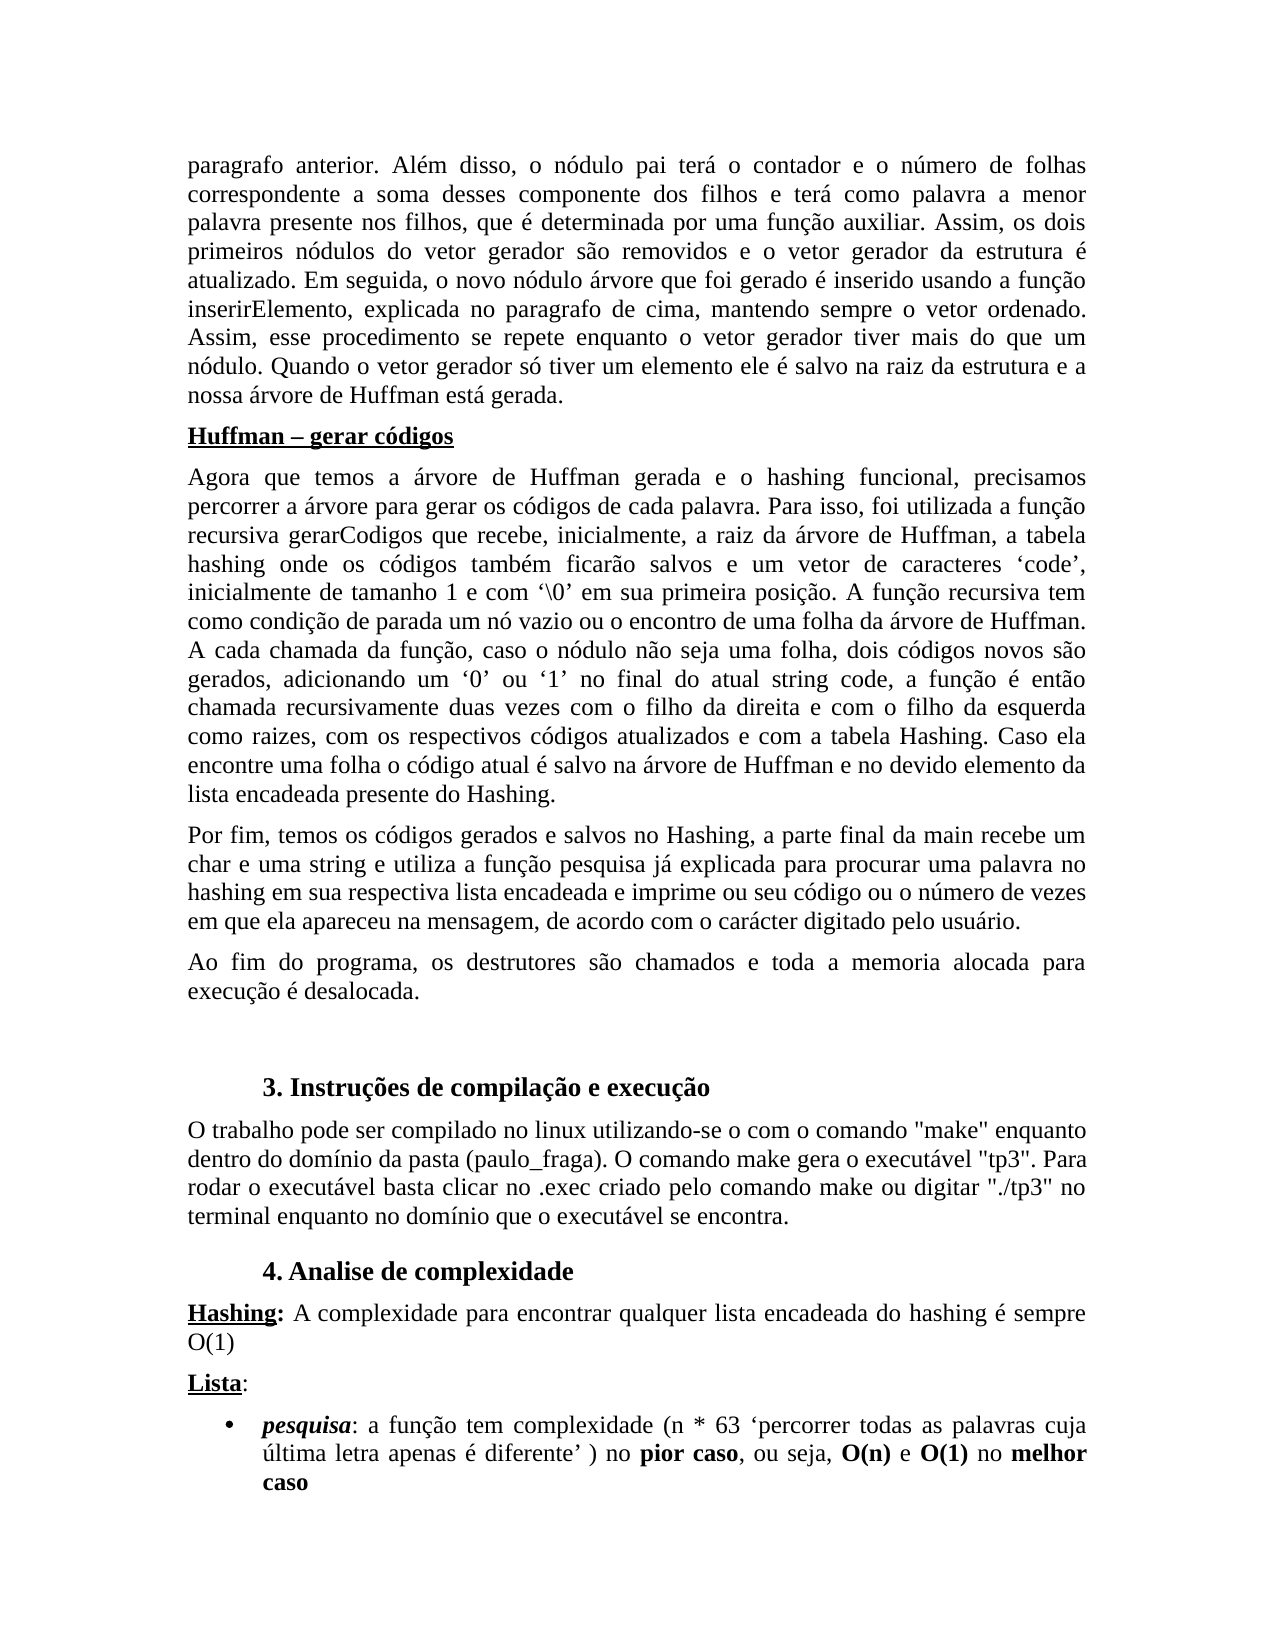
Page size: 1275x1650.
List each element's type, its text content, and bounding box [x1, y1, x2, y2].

text 3. Instruções de compilação e execução [187, 1071, 1087, 1102]
text O trabalho pode ser compilado no linux utilizando-se o com o comando "make" enquanto dentro do domínio da pasta (paulo_fraga). O comando make gera o executável "tp3". Para rodar o executável basta clicar no .exec criado pelo comando make ou digitar "./tp3" no terminal enquanto no domínio que o executável se encontra. [187, 1115, 1087, 1230]
text Agora que temos a árvore de Huffman gerada e o hashing funcional, precisamos percorrer a árvore para gerar os códigos de cada palavra. Para isso, foi utilizada a função recursiva gerarCodigos que recebe, inicialmente, a raiz da árvore de Huffman, a tabela hashing onde os códigos também ficarão salvos e um vetor de caracteres ‘code’, inicialmente de tamanho 1 e com ‘\0’ em sua primeira posição. A função recursiva tem como condição de parada um nó vazio ou o encontro de uma folha da árvore de Huffman. A cada chamada da função, caso o nódulo não seja uma folha, dois códigos novos são gerados, adicionando um ‘0’ ou ‘1’ no final do atual string code, a função é então chamada recursivamente duas vezes com o filho da direita e com o filho da esquerda como raizes, com os respectivos códigos atualizados e com a tabela Hashing. Caso ela encontre uma folha o código atual é salvo na árvore de Huffman e no devido elemento da lista encadeada presente do Hashing. [187, 462, 1087, 807]
list pesquisa: a função tem complexidade (n * 63 ‘percorrer todas as palavras cuja última letra apenas é diferente’ ) no pior caso, ou seja, O(n) e O(1) no melhor caso [225, 1410, 1087, 1496]
text 4. Analise de complexidade [187, 1255, 1087, 1286]
text paragrafo anterior. Além disso, o nódulo pai terá o contador e o número de folhas correspondente a soma desses componente dos filhos e terá como palavra a menor palavra presente nos filhos, que é determinada por uma função auxiliar. Assim, os dois primeiros nódulos do vetor gerador são removidos e o vetor gerador da estrutura é atualizado. Em seguida, o novo nódulo árvore que foi gerado é inserido usando a função inserirElemento, explicada no paragrafo de cima, mantendo sempre o vetor ordenado. Assim, esse procedimento se repete enquanto o vetor gerador tiver mais do que um nódulo. Quando o vetor gerador só tiver um elemento ele é salvo na raiz da estrutura e a nossa árvore de Huffman está gerada. [187, 150, 1087, 409]
text Lista: [187, 1368, 1087, 1397]
text Ao fim do programa, os destrutores são chamados e toda a memoria alocada para execução é desalocada. [187, 947, 1087, 1005]
text Hashing: A complexidade para encontrar qualquer lista encadeada do hashing é sempre O(1) [187, 1298, 1087, 1356]
text Por fim, temos os códigos gerados e salvos no Hashing, a parte final da main recebe um char e uma string e utiliza a função pesquisa já explicada para procurar uma palavra no hashing em sua respectiva lista encadeada e imprime ou seu código ou o número de vezes em que ela apareceu na mensagem, de acordo com o carácter digitado pelo usuário. [187, 820, 1087, 935]
text Huffman – gerar códigos [187, 421, 1087, 450]
